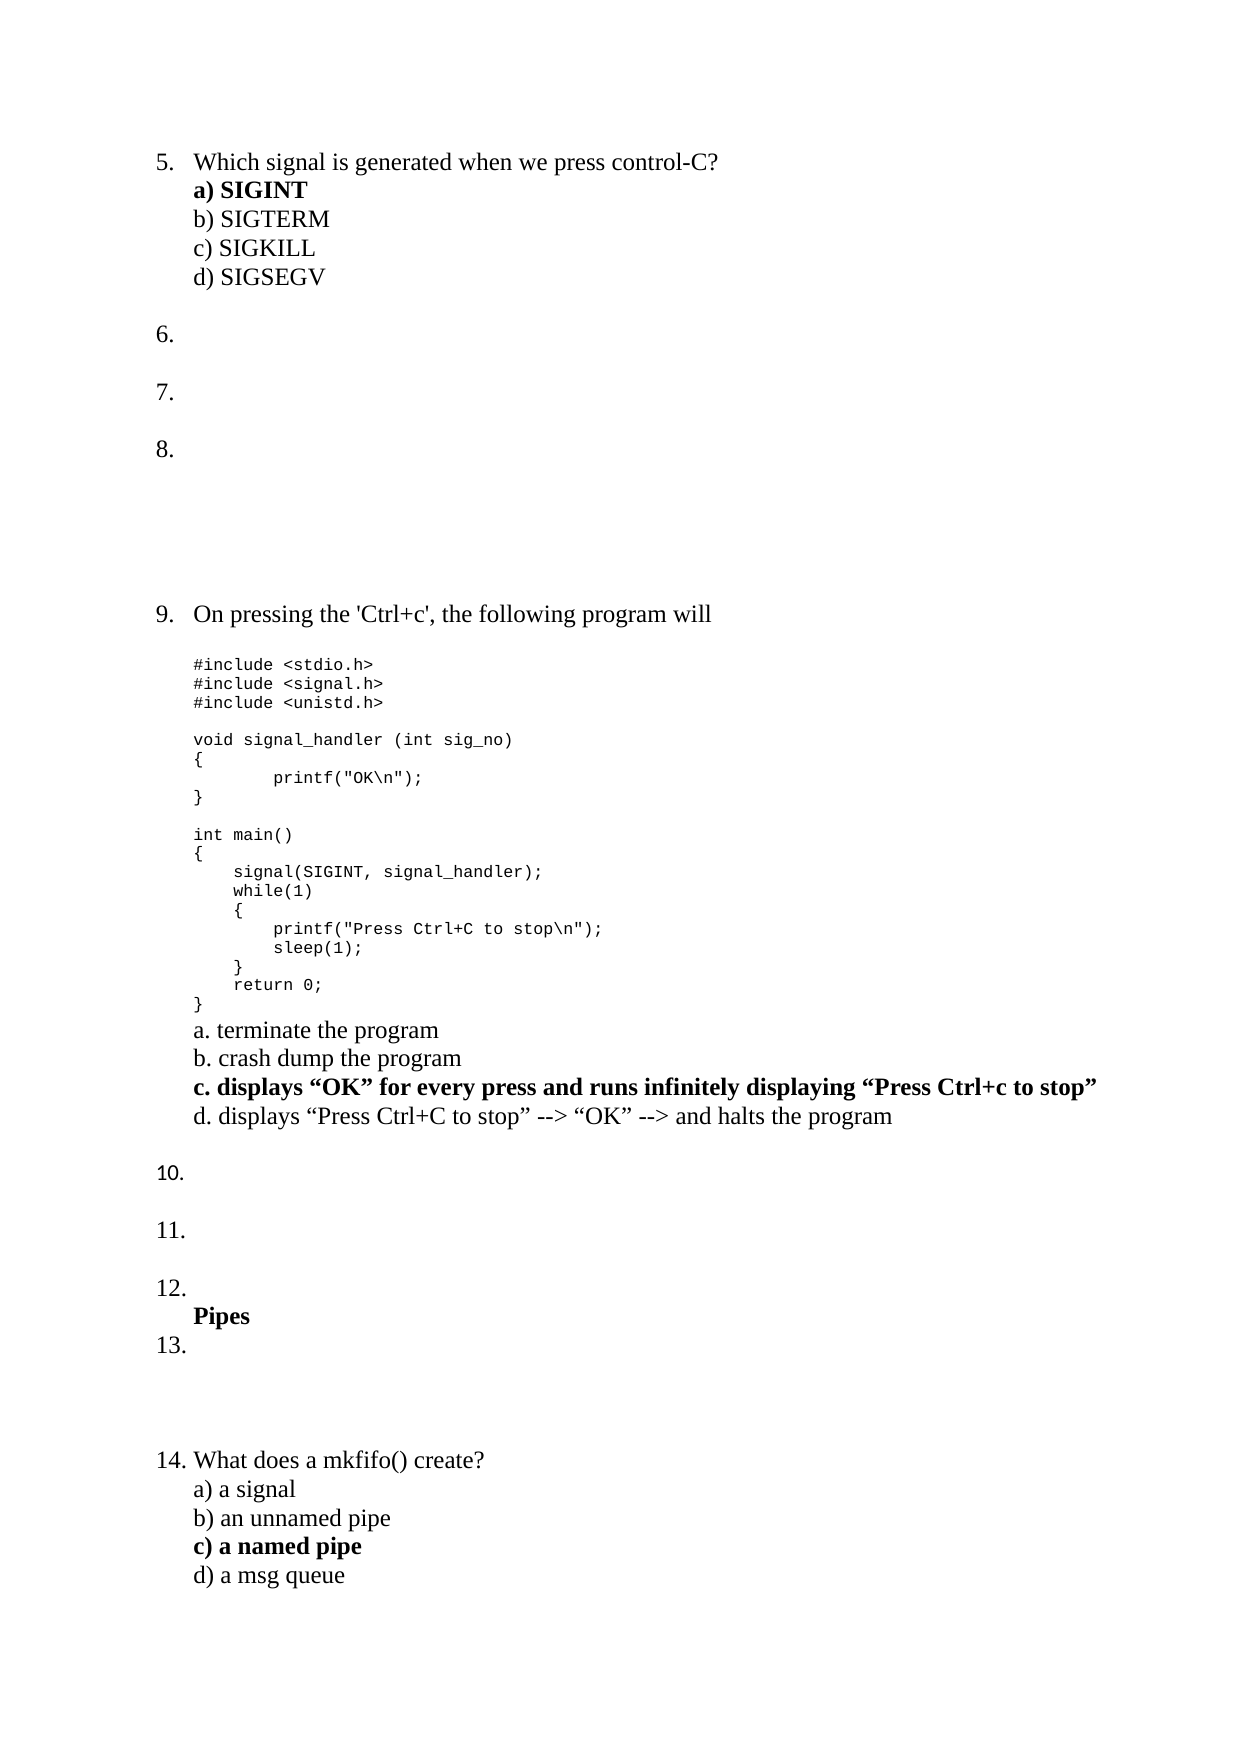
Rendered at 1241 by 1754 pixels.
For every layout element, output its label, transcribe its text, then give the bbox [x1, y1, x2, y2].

list printf("Press Ctrl+C to stop\n"); [156, 920, 1122, 939]
list c. displays “OK” for every press and runs infinitely displaying “Press Ctrl+c to stop” [156, 1072, 1122, 1101]
list #include <unistd.h> [156, 694, 1122, 713]
list } [156, 788, 1122, 807]
list int main() [156, 826, 1122, 845]
list #include <stdio.h> [156, 656, 1122, 675]
list Which signal is generated when we press control-C? a) SIGINT b) SIGTERM c) SIGKILL d) SIGSEGV [156, 147, 1122, 319]
list a. terminate the program [156, 1015, 1122, 1043]
list What does a mkfifo() create? a) a signal b) an unnamed pipe c) a named pipe d) a msg queue [156, 1445, 1122, 1618]
list return 0; [156, 977, 1122, 996]
list b. crash dump the program [156, 1043, 1122, 1072]
list printf("OK\n"); [156, 769, 1122, 788]
list while(1) [156, 883, 1122, 902]
list { [156, 845, 1122, 864]
list signal(SIGINT, signal_handler); [156, 864, 1122, 883]
list void signal_handler (int sig_no) [156, 732, 1122, 751]
list sleep(1); [156, 939, 1122, 958]
list { [156, 902, 1122, 920]
list Pipes [156, 1301, 1122, 1330]
list } [156, 996, 1122, 1015]
list } [156, 958, 1122, 977]
list #include <signal.h> [156, 675, 1122, 694]
list { [156, 751, 1122, 769]
list On pressing the 'Ctrl+c', the following program will [156, 599, 1122, 628]
list d. displays “Press Ctrl+C to stop” --> “OK” --> and halts the program [156, 1101, 1122, 1130]
